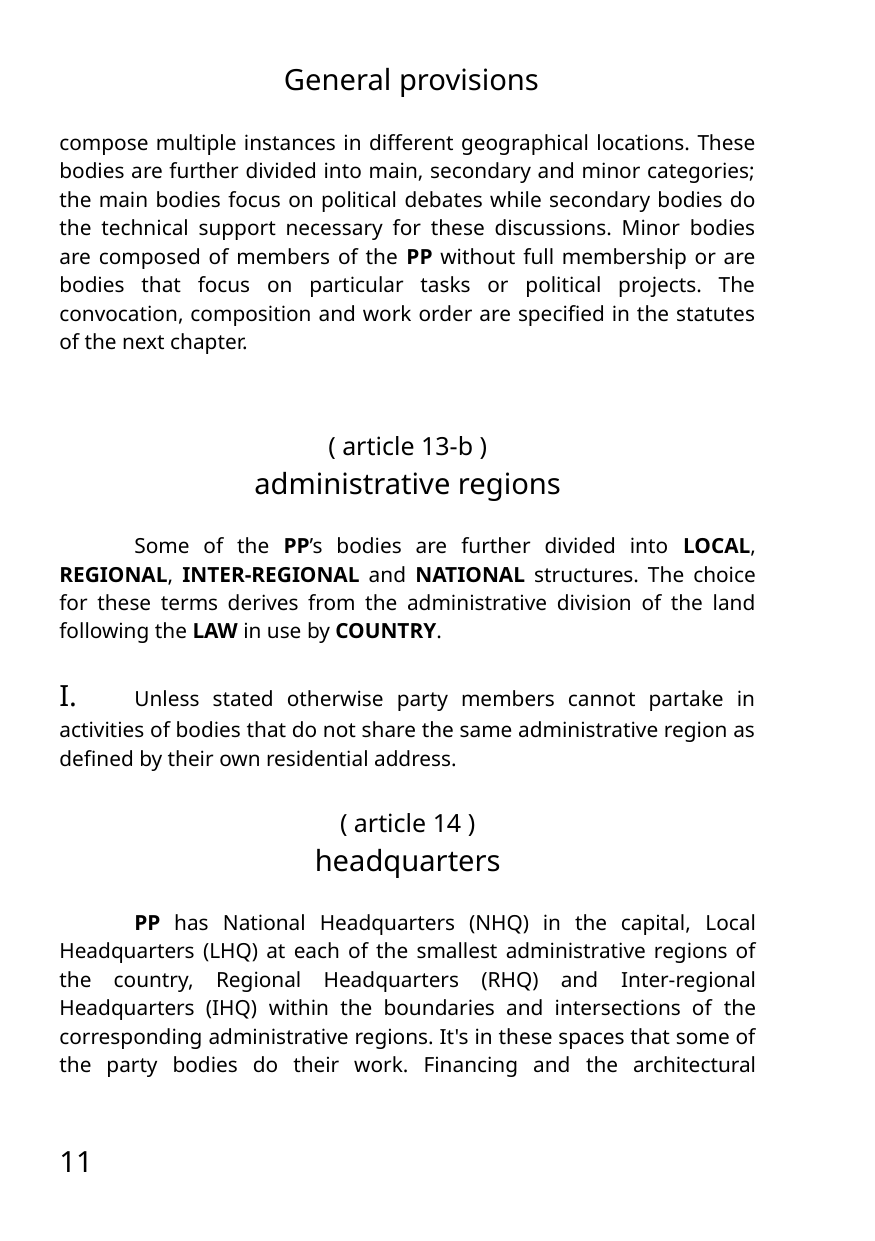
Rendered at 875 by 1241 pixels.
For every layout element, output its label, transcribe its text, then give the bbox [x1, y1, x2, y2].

text administrative regions [59, 463, 756, 503]
text compose multiple instances in different geographical locations. These bodies are further divided into main, secondary and minor categories; the main bodies focus on political debates while secondary bodies do the technical support necessary for these discussions. Minor bodies are composed of members of the PP without full membership or are bodies that focus on particular tasks or political projects. The convocation, composition and work order are specified in the statutes of the next chapter. [59, 128, 756, 356]
text headquarters [59, 841, 756, 880]
text ( article 13-b ) [59, 424, 756, 463]
text Some of the PP’s bodies are further divided into LOCAL, REGIONAL, INTER-REGIONAL and NATIONAL structures. The choice for these terms derives from the administrative division of the land following the LAW in use by COUNTRY. [59, 531, 756, 645]
text ( article 14 ) [59, 801, 756, 841]
text PP has National Headquarters (NHQ) in the capital, Local Headquarters (LHQ) at each of the smallest administrative regions of the country, Regional Headquarters (RHQ) and Inter-regional Headquarters (IHQ) within the boundaries and intersections of the corresponding administrative regions. It's in these spaces that some of the party bodies do their work. Financing and the architectural [59, 908, 756, 1079]
text I. Unless stated otherwise party members cannot partake in activities of bodies that do not share the same administrative region as defined by their own residential address. [59, 676, 756, 772]
